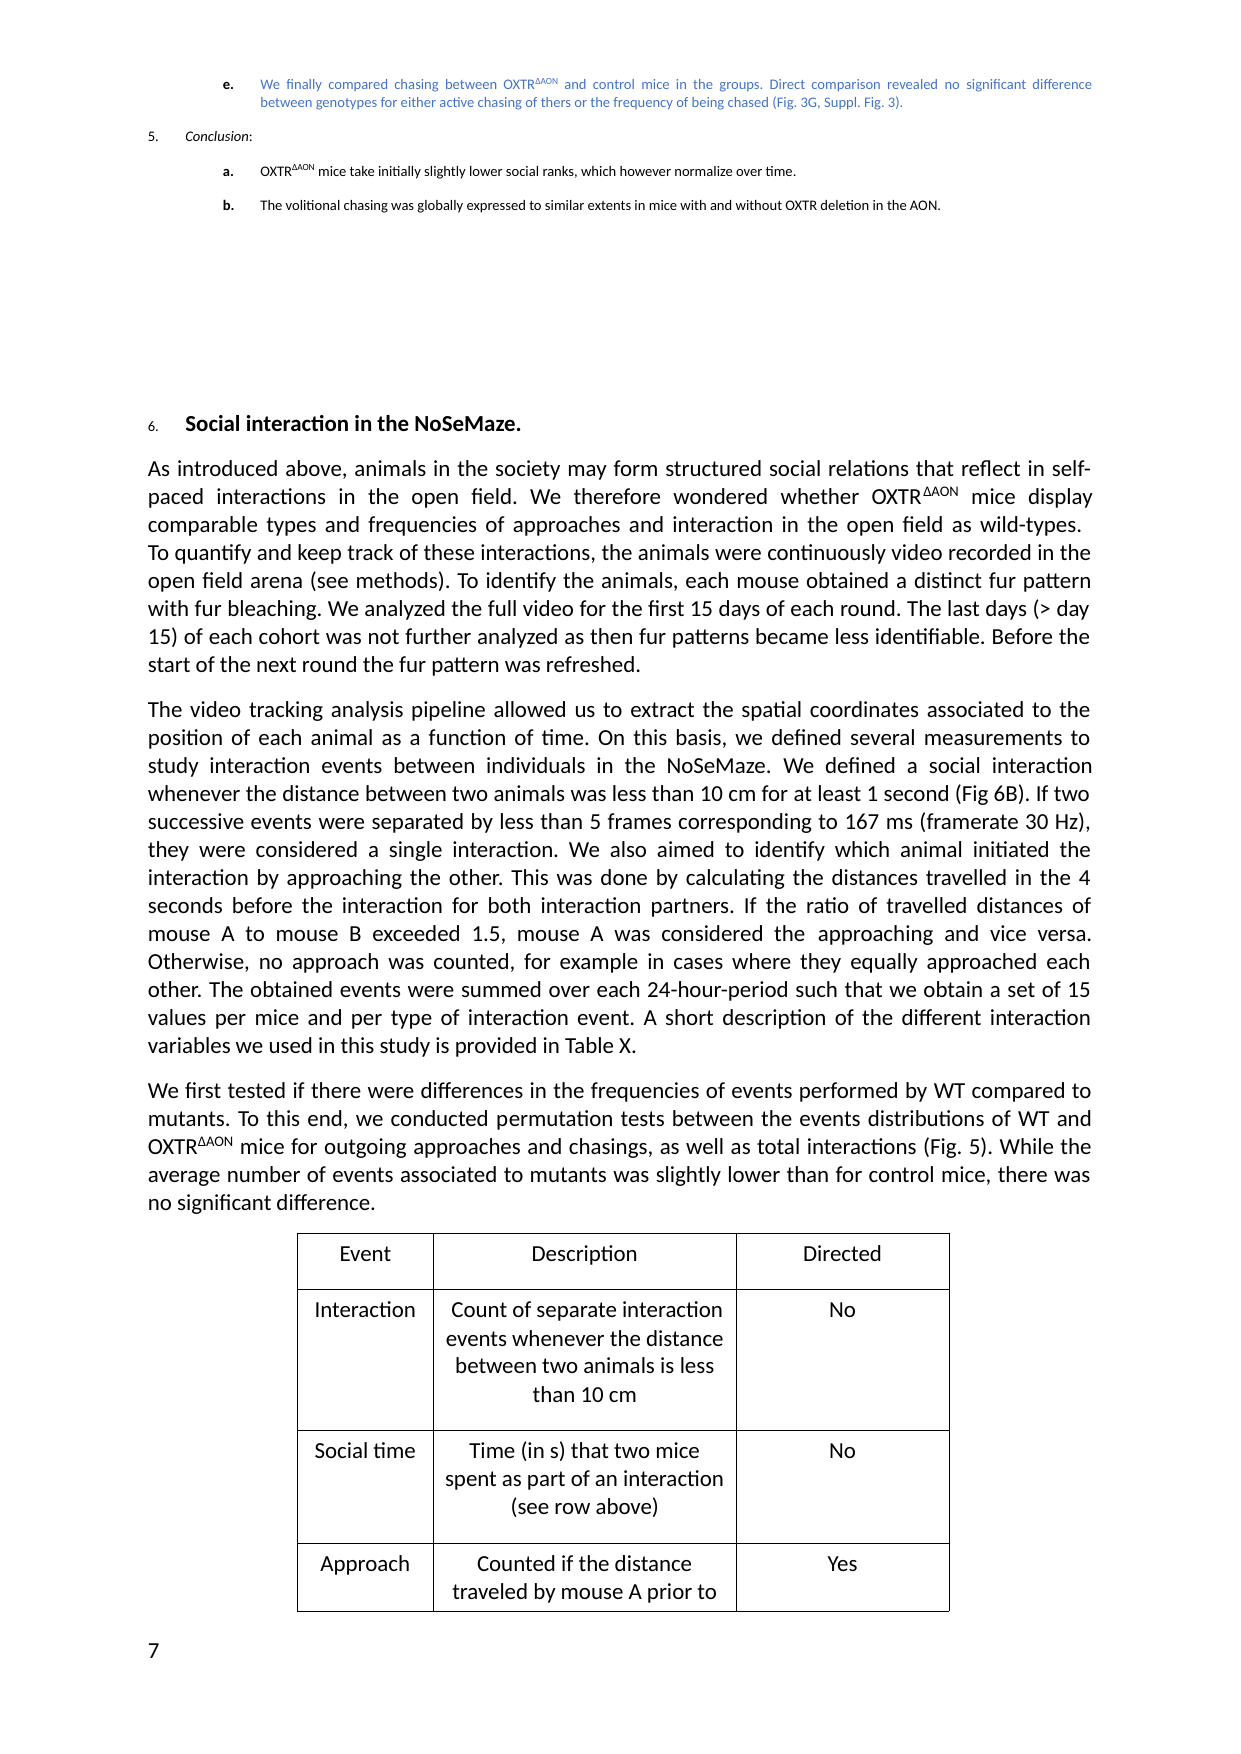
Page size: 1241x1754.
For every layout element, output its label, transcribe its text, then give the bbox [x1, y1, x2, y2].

table_cell Social time [298, 1431, 433, 1543]
table_cell Time (in s) that two mice spent as part of an interaction (see row above) [434, 1431, 736, 1543]
table_cell Counted if the distance traveled by mouse A prior to [434, 1544, 736, 1611]
table_cell Approach [298, 1544, 433, 1611]
table_cell No [737, 1431, 949, 1543]
table_cell No [737, 1290, 949, 1430]
table_header Description [434, 1234, 736, 1289]
list As introduced above, animals in the society may form structured social relations that reflect in self-paced interactions in the open field. We therefore wondered whether OXTRΔAON mice display comparable types and frequencies of approaches and interaction in the open field as wild-types. To quantify and keep track of these interactions, the animals were continuously video recorded in the open field arena (see methods). To identify the animals, each mouse obtained a distinct fur pattern with fur bleaching. We analyzed the full video for the first 15 days of each round. The last days (> day 15) of each cohort was not further analyzed as then fur patterns became less identifiable. Before the start of the next round the fur pattern was refreshed. [148, 454, 1093, 678]
table_cell Yes [737, 1544, 949, 1611]
list Social interaction in the NoSeMaze. [148, 409, 1093, 437]
list The video tracking analysis pipeline allowed us to extract the spatial coordinates associated to the position of each animal as a function of time. On this basis, we defined several measurements to study interaction events between individuals in the NoSeMaze. We defined a social interaction whenever the distance between two animals was less than 10 cm for at least 1 second (Fig 6B). If two successive events were separated by less than 5 frames corresponding to 167 ms (framerate 30 Hz), they were considered a single interaction. We also aimed to identify which animal initiated the interaction by approaching the other. This was done by calculating the distances travelled in the 4 seconds before the interaction for both interaction partners. If the ratio of travelled distances of mouse A to mouse B exceeded 1.5, mouse A was considered the approaching and vice versa. Otherwise, no approach was counted, for example in cases where they equally approached each other. The obtained events were summed over each 24-hour-period such that we obtain a set of 15 values per mice and per type of interaction event. A short description of the different interaction variables we used in this study is provided in Table X. [148, 695, 1093, 1059]
list We finally compared chasing between OXTRΔAON and control mice in the groups. Direct comparison revealed no significant difference between genotypes for either active chasing of thers or the frequency of being chased (Fig. 3G, Suppl. Fig. 3). [223, 75, 1093, 111]
table_header Event [298, 1234, 433, 1289]
table_cell Count of separate interaction events whenever the distance between two animals is less than 10 cm [434, 1290, 736, 1430]
table_cell Interaction [298, 1290, 433, 1430]
list The volitional chasing was globally expressed to similar extents in mice with and without OXTR deletion in the AON. [223, 196, 1093, 214]
list We first tested if there were differences in the frequencies of events performed by WT compared to mutants. To this end, we conducted permutation tests between the events distributions of WT and OXTRΔAON mice for outgoing approaches and chasings, as well as total interactions (Fig. 5). While the average number of events associated to mutants was slightly lower than for control mice, there was no significant difference. [148, 1076, 1093, 1216]
list Conclusion: [148, 127, 1093, 145]
table_header Directed [737, 1234, 949, 1289]
list OXTRΔAON mice take initially slightly lower social ranks, which however normalize over time. [223, 162, 1093, 179]
